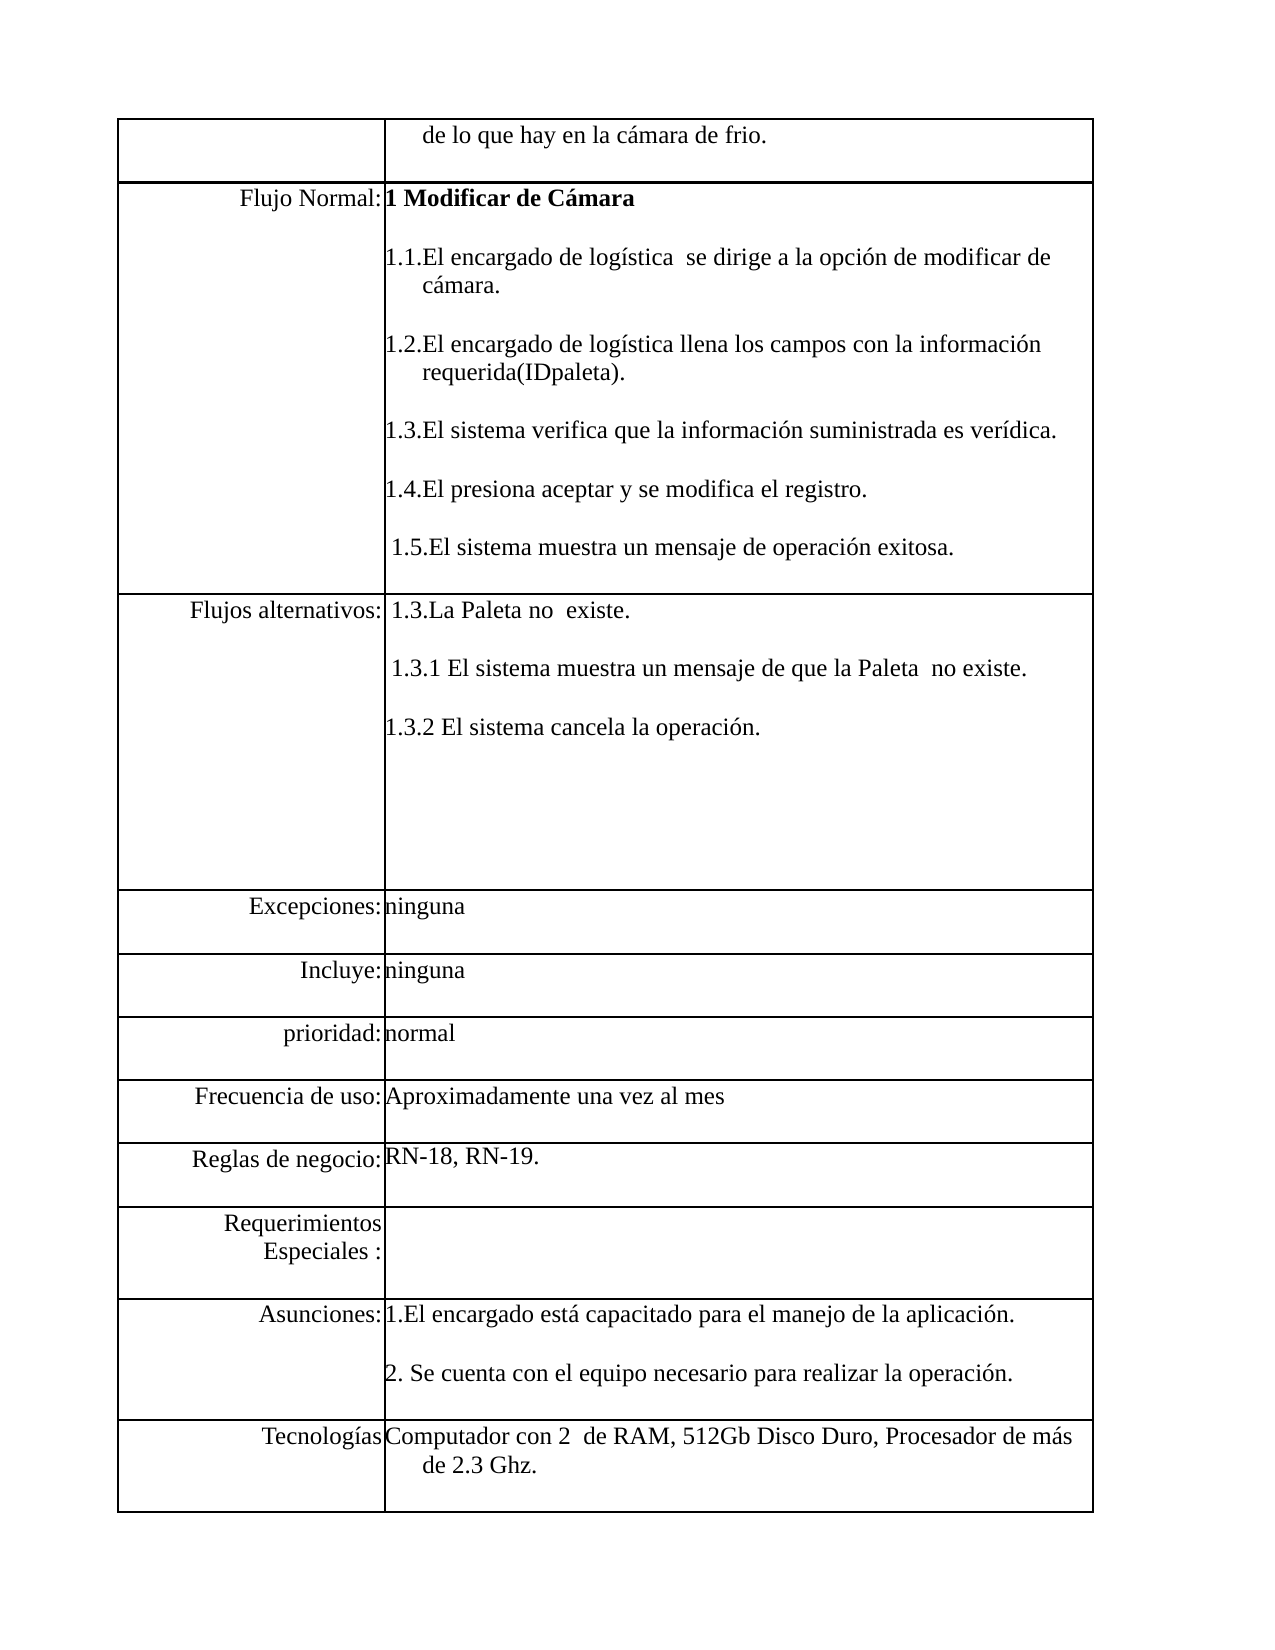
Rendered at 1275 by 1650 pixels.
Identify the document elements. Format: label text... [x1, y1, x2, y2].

table_cell [119, 120, 384, 181]
table_cell 1.El encargado está capacitado para el manejo de la aplicación. 2. Se cuenta con el equipo necesario para realizar la operación. [386, 1300, 1092, 1419]
table_cell Incluye: [119, 955, 384, 1016]
table_cell Excepciones: [119, 891, 384, 953]
table_cell Flujos alternativos: [119, 595, 384, 889]
table_cell 1.3.La Paleta no existe. 1.3.1 El sistema muestra un mensaje de que la Paleta no existe. 1.3.2 El sistema cancela la operación. [386, 595, 1092, 889]
table_cell normal [386, 1018, 1092, 1079]
table_cell [386, 1208, 1092, 1297]
table_cell Asunciones: [119, 1300, 384, 1419]
table_cell de lo que hay en la cámara de frio. [386, 120, 1092, 181]
table_cell Reglas de negocio: [119, 1144, 384, 1206]
table_cell Aproximadamente una vez al mes [386, 1081, 1092, 1142]
table_cell Requerimientos Especiales : [119, 1208, 384, 1297]
table_cell ninguna [386, 891, 1092, 953]
table_cell prioridad: [119, 1018, 384, 1079]
table_cell 1 Modificar de Cámara 1.1.El encargado de logística se dirige a la opción de modificar de cámara. 1.2.El encargado de logística llena los campos con la información requerida(IDpaleta). 1.3.El sistema verifica que la información suministrada es verídica. 1.4.El presiona aceptar y se modifica el registro. 1.5.El sistema muestra un mensaje de operación exitosa. [386, 184, 1092, 593]
table_cell RN-18, RN-19. [386, 1144, 1092, 1206]
table_cell Tecnologías [119, 1421, 384, 1511]
table_cell ninguna [386, 955, 1092, 1016]
table_cell Flujo Normal: [119, 184, 384, 593]
table_cell Computador con 2 de RAM, 512Gb Disco Duro, Procesador de más de 2.3 Ghz. [386, 1421, 1092, 1511]
table_cell Frecuencia de uso: [119, 1081, 384, 1142]
